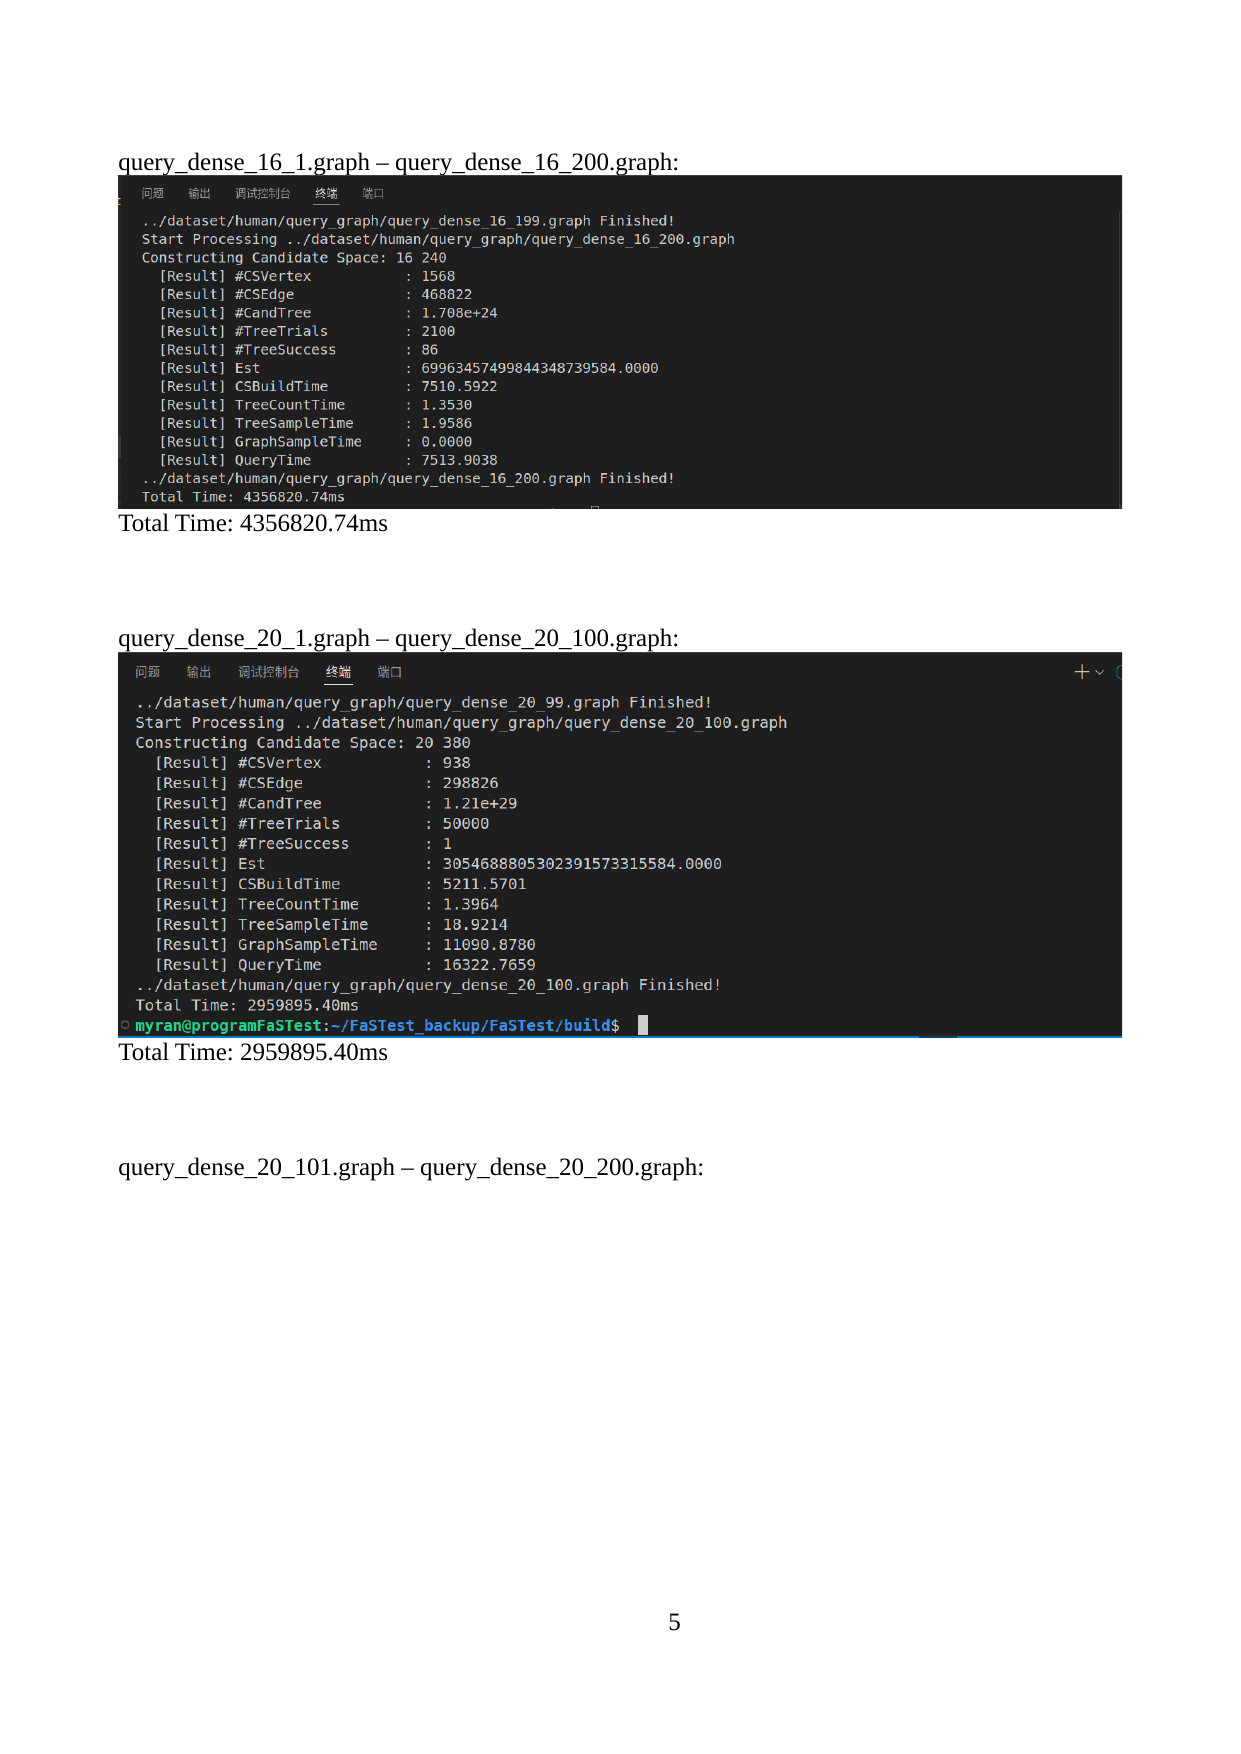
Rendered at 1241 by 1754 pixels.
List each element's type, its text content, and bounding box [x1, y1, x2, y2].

text query_dense_20_1.graph – query_dense_20_100.graph: [118, 623, 1122, 652]
picture [118, 652, 1123, 1038]
text Total Time: 2959895.40ms [118, 1038, 1122, 1066]
text Total Time: 4356820.74ms [118, 509, 1122, 537]
picture [118, 175, 1123, 509]
text query_dense_20_101.graph – query_dense_20_200.graph: [118, 1152, 1122, 1181]
text query_dense_16_1.graph – query_dense_16_200.graph: [118, 147, 1122, 175]
